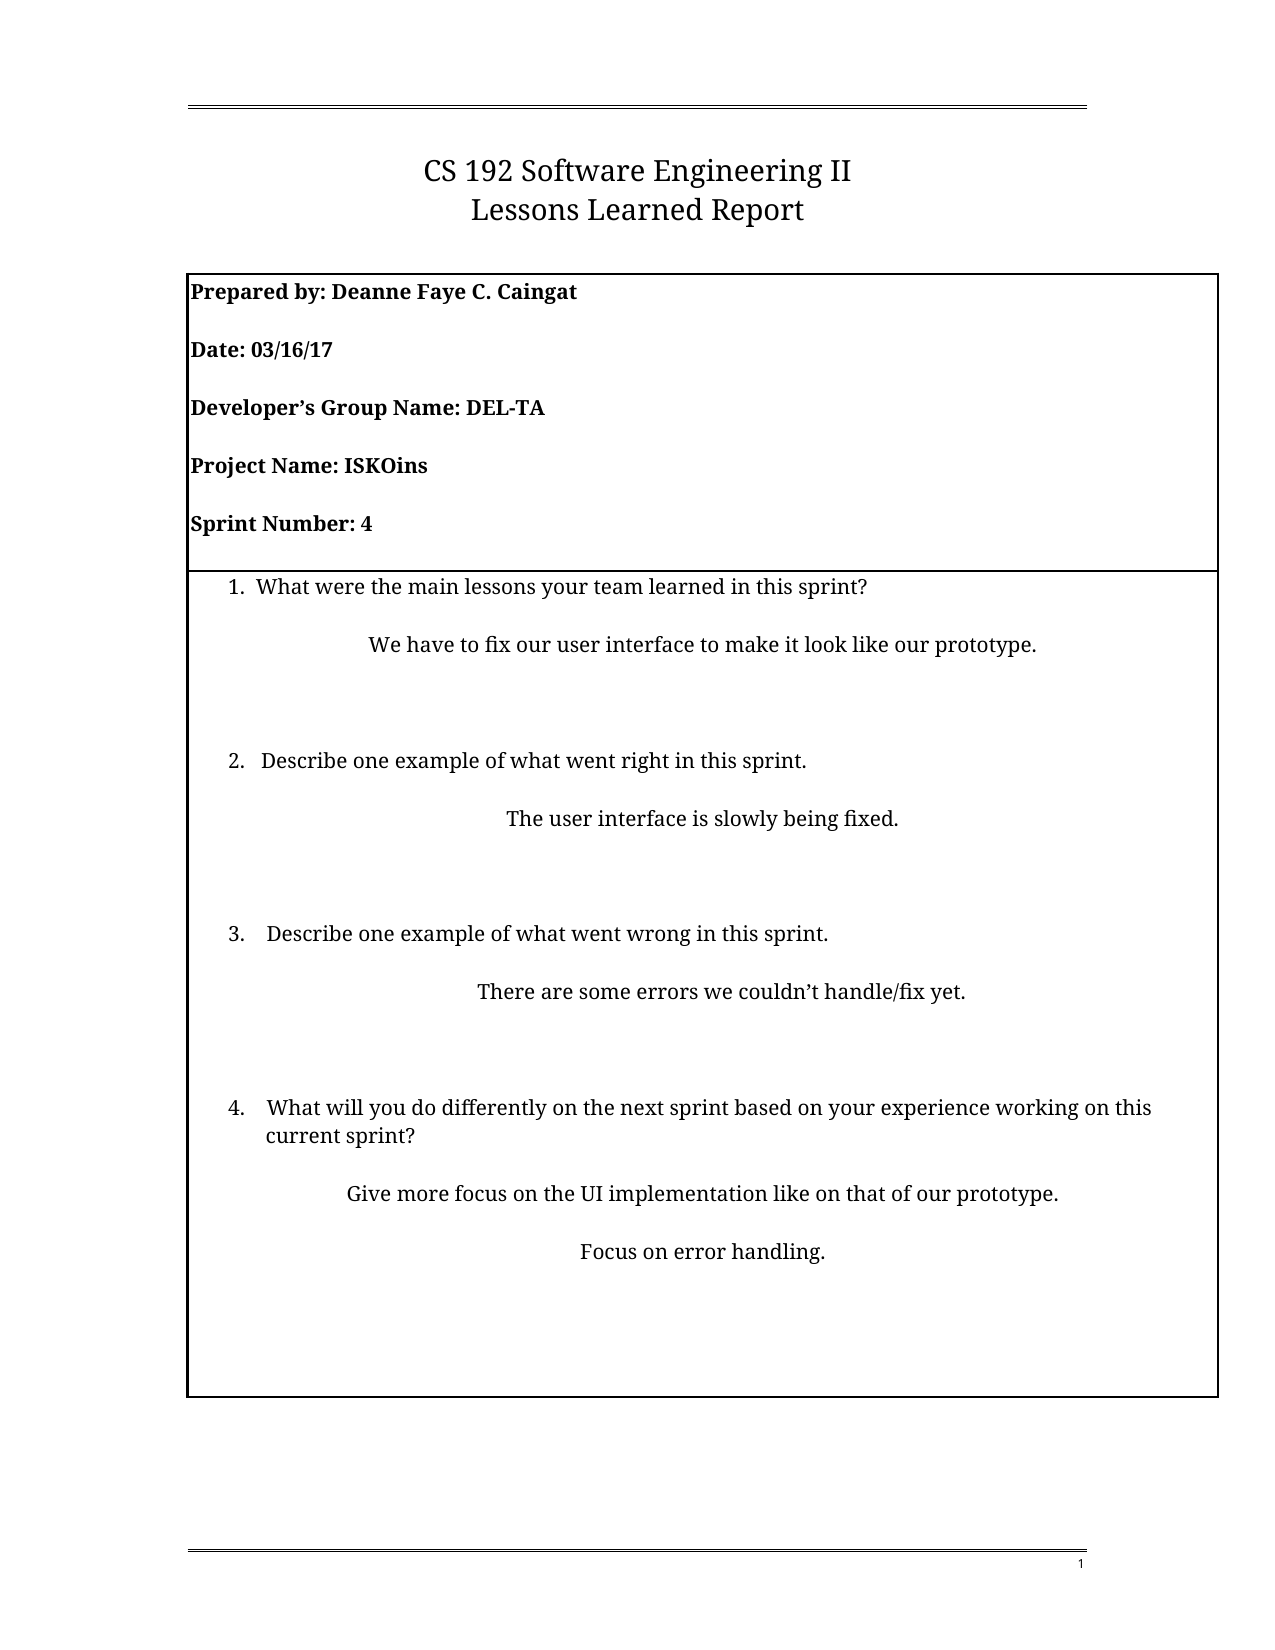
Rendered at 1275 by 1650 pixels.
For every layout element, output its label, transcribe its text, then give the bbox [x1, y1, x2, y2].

text Lessons Learned Report [187, 190, 1087, 229]
text CS 192 Software Engineering II [187, 150, 1087, 190]
table_cell 1. What were the main lessons your team learned in this sprint? We have to fix our user interface to make it look like our prototype. 2. Describe one example of what went right in this sprint. The user interface is slowly being fixed. 3. Describe one example of what went wrong in this sprint. There are some errors we couldn’t handle/fix yet. 4. What will you do differently on the next sprint based on your experience working on this current sprint? Give more focus on the UI implementation like on that of our prototype. Focus on error handling. [189, 572, 1217, 1396]
table_header Prepared by: Deanne Faye C. Caingat Date: 03/16/17 Developer’s Group Name: DEL-TA Project Name: ISKOins Sprint Number: 4 [189, 275, 1217, 570]
